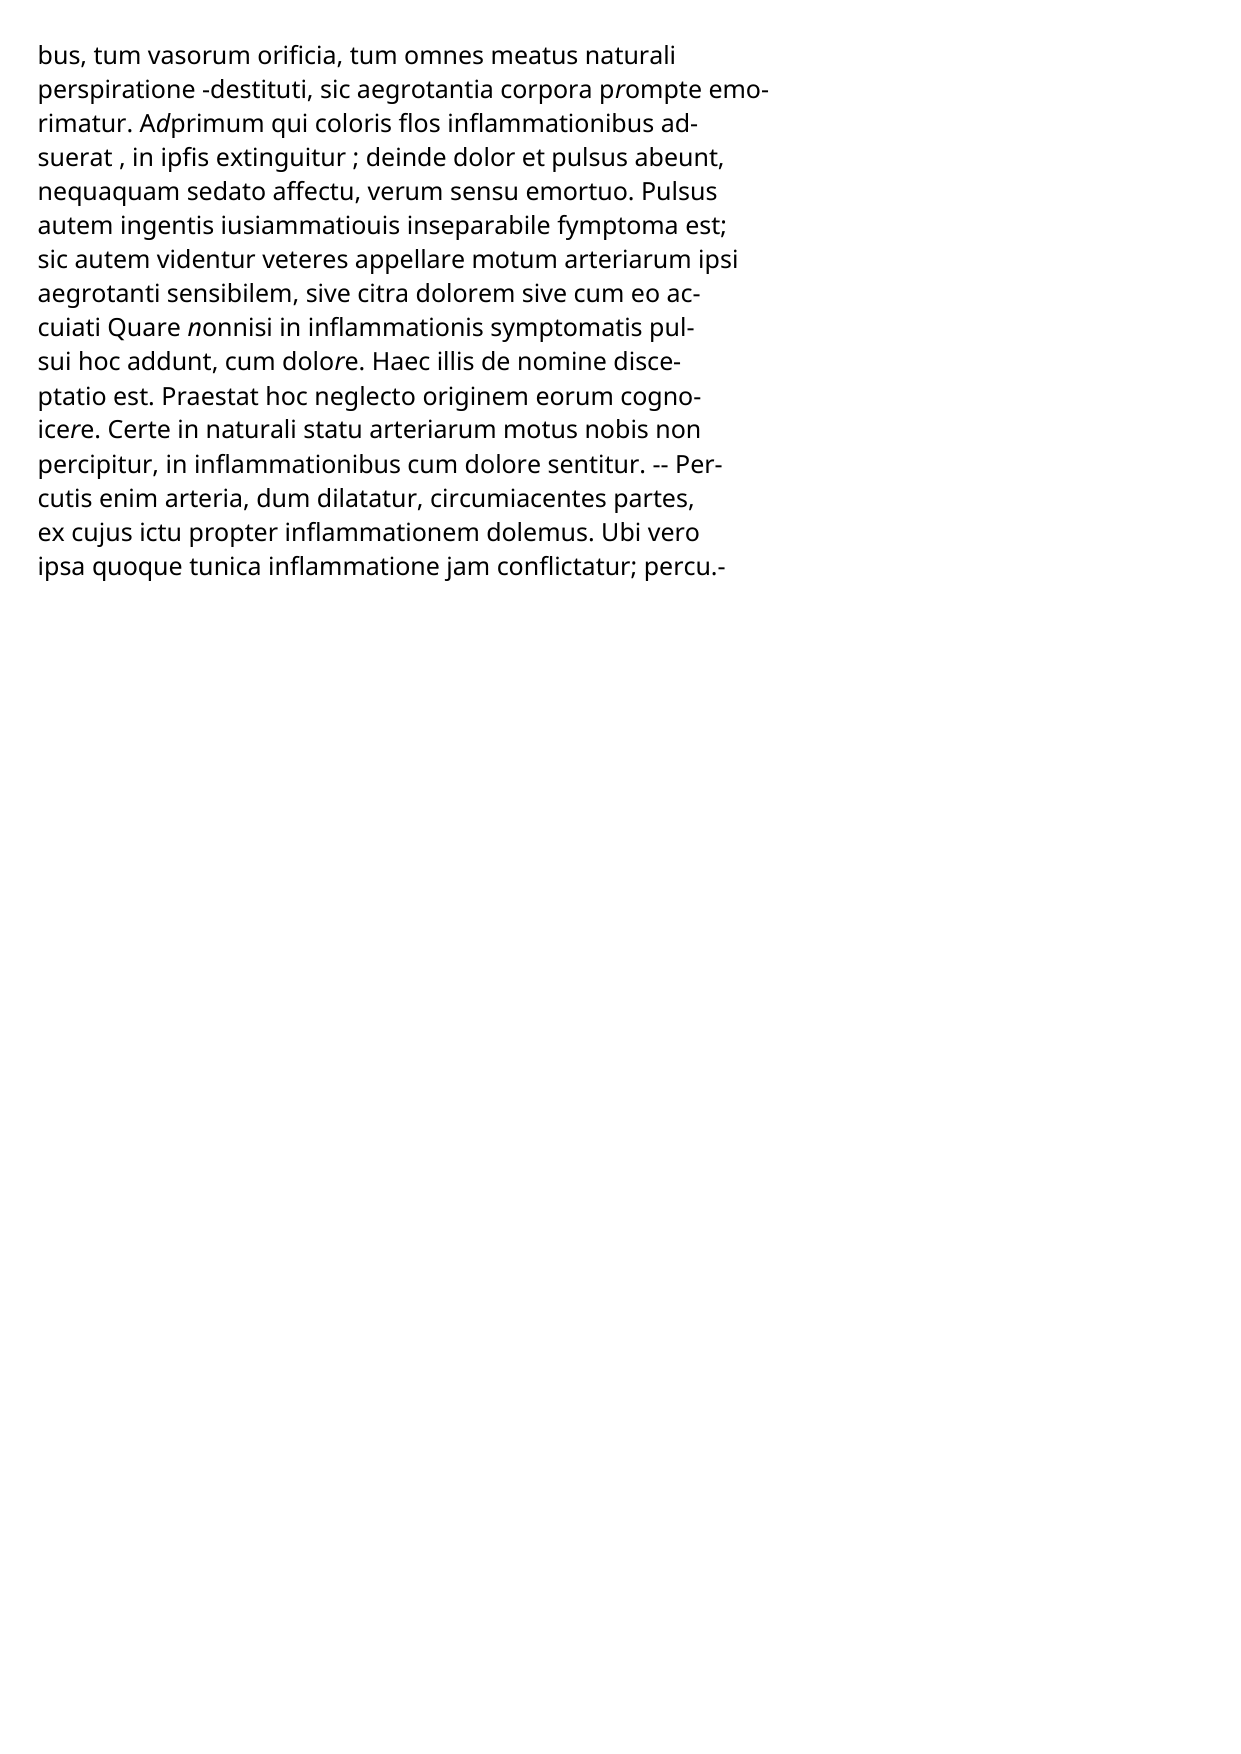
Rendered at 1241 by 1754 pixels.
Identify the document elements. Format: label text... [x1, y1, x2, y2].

text bus, tum vasorum orificia, tum omnes meatus naturali perspiratione -destituti, sic aegrotantia corpora prompte emo- rimatur. Adprimum qui coloris flos inflammationibus ad- suerat , in ipfis extinguitur ; deinde dolor et pulsus abeunt, nequaquam sedato affectu, verum sensu emortuo. Pulsus autem ingentis iusiammatiouis inseparabile fymptoma est; sic autem videntur veteres appellare motum arteriarum ipsi aegrotanti sensibilem, sive citra dolorem sive cum eo ac- cuiati Quare nonnisi in inflammationis symptomatis pul- sui hoc addunt, cum dolore. Haec illis de nomine disce- ptatio est. Praestat hoc neglecto originem eorum cogno- icere. Certe in naturali statu arteriarum motus nobis non percipitur, in inflammationibus cum dolore sentitur. -- Per- cutis enim arteria, dum dilatatur, circumiacentes partes, ex cujus ictu propter inflammationem dolemus. Ubi vero ipsa quoque tunica inflammatione jam conflictatur; percu.- [37, 37, 1203, 582]
